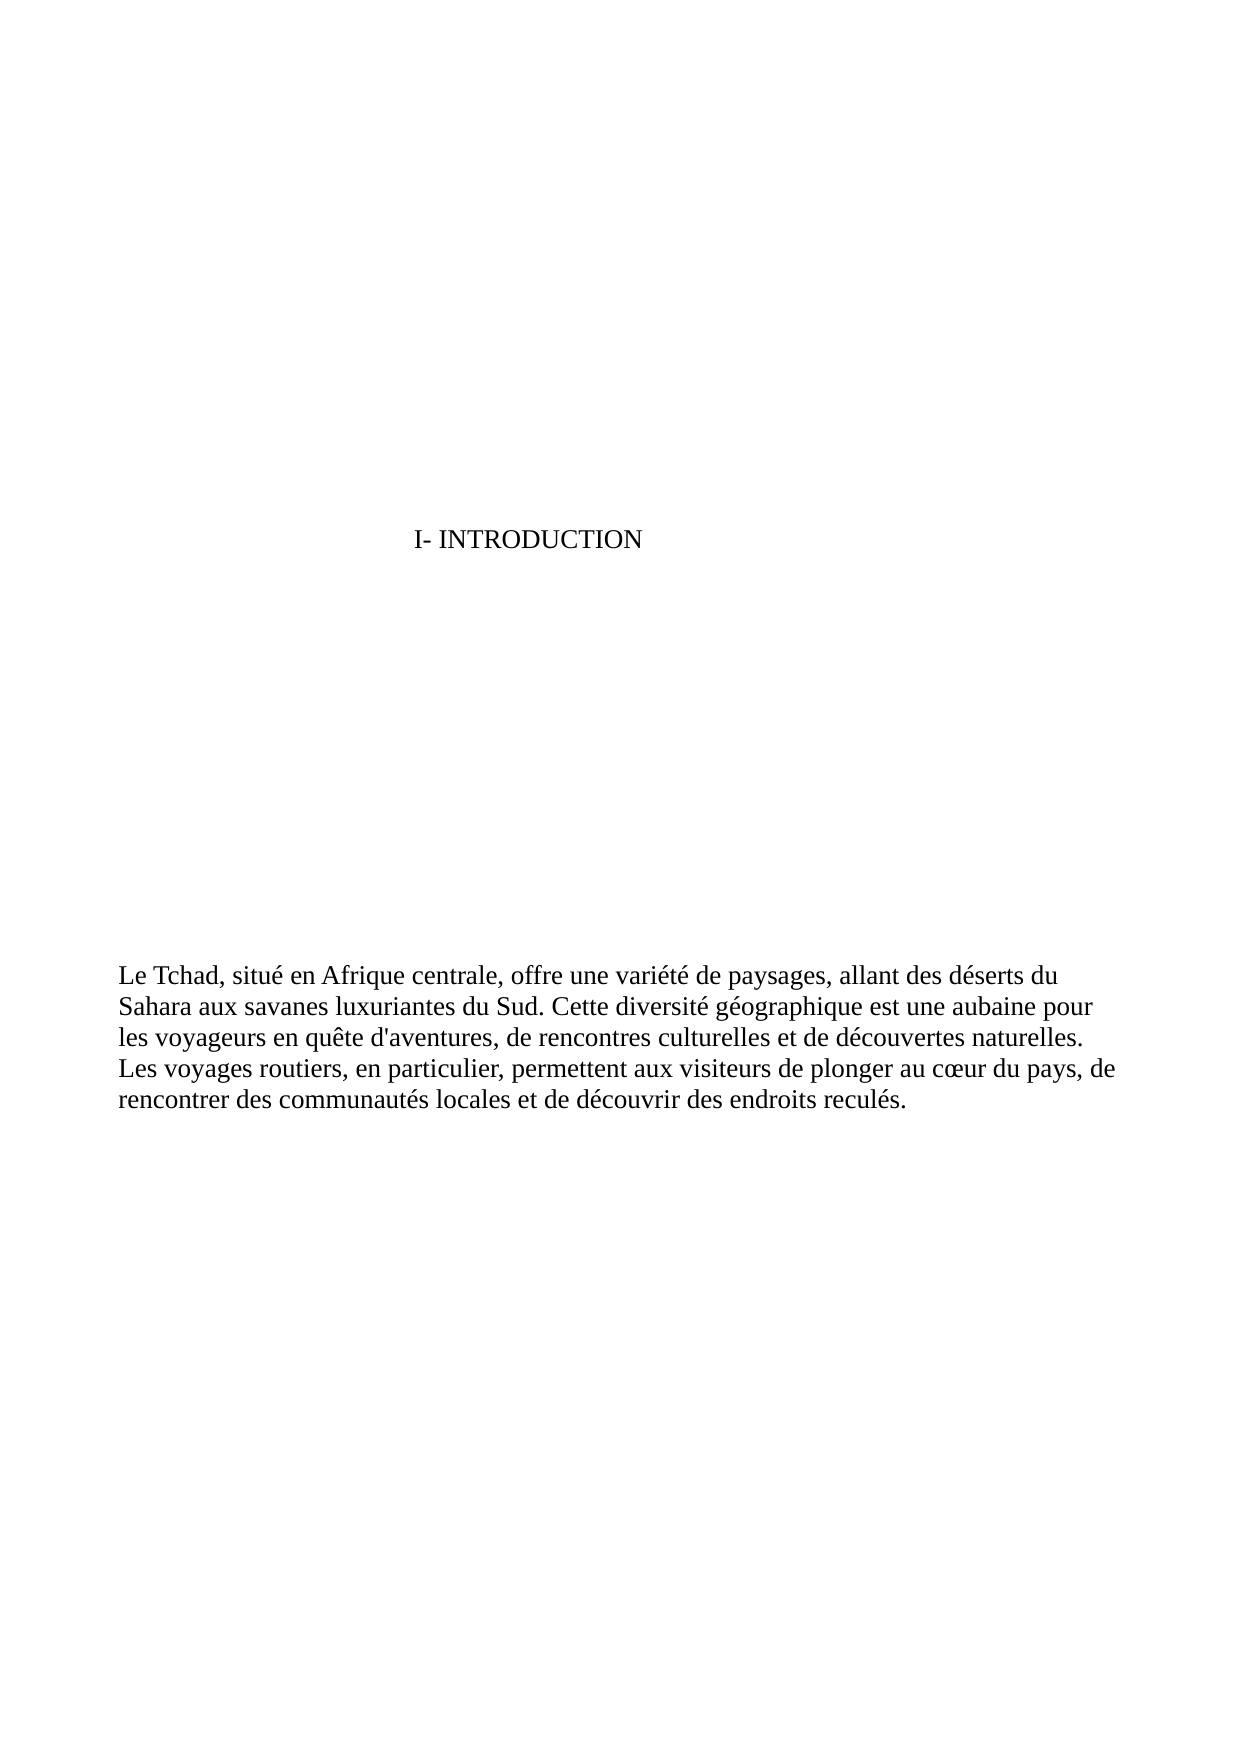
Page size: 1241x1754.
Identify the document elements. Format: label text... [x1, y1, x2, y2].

text I- INTRODUCTION [118, 523, 1122, 554]
text Le Tchad, situé en Afrique centrale, offre une variété de paysages, allant des déserts du Sahara aux savanes luxuriantes du Sud. Cette diversité géographique est une aubaine pour les voyageurs en quête d'aventures, de rencontres culturelles et de découvertes naturelles. Les voyages routiers, en particulier, permettent aux visiteurs de plonger au cœur du pays, de rencontrer des communautés locales et de découvrir des endroits reculés. [118, 959, 1122, 1115]
